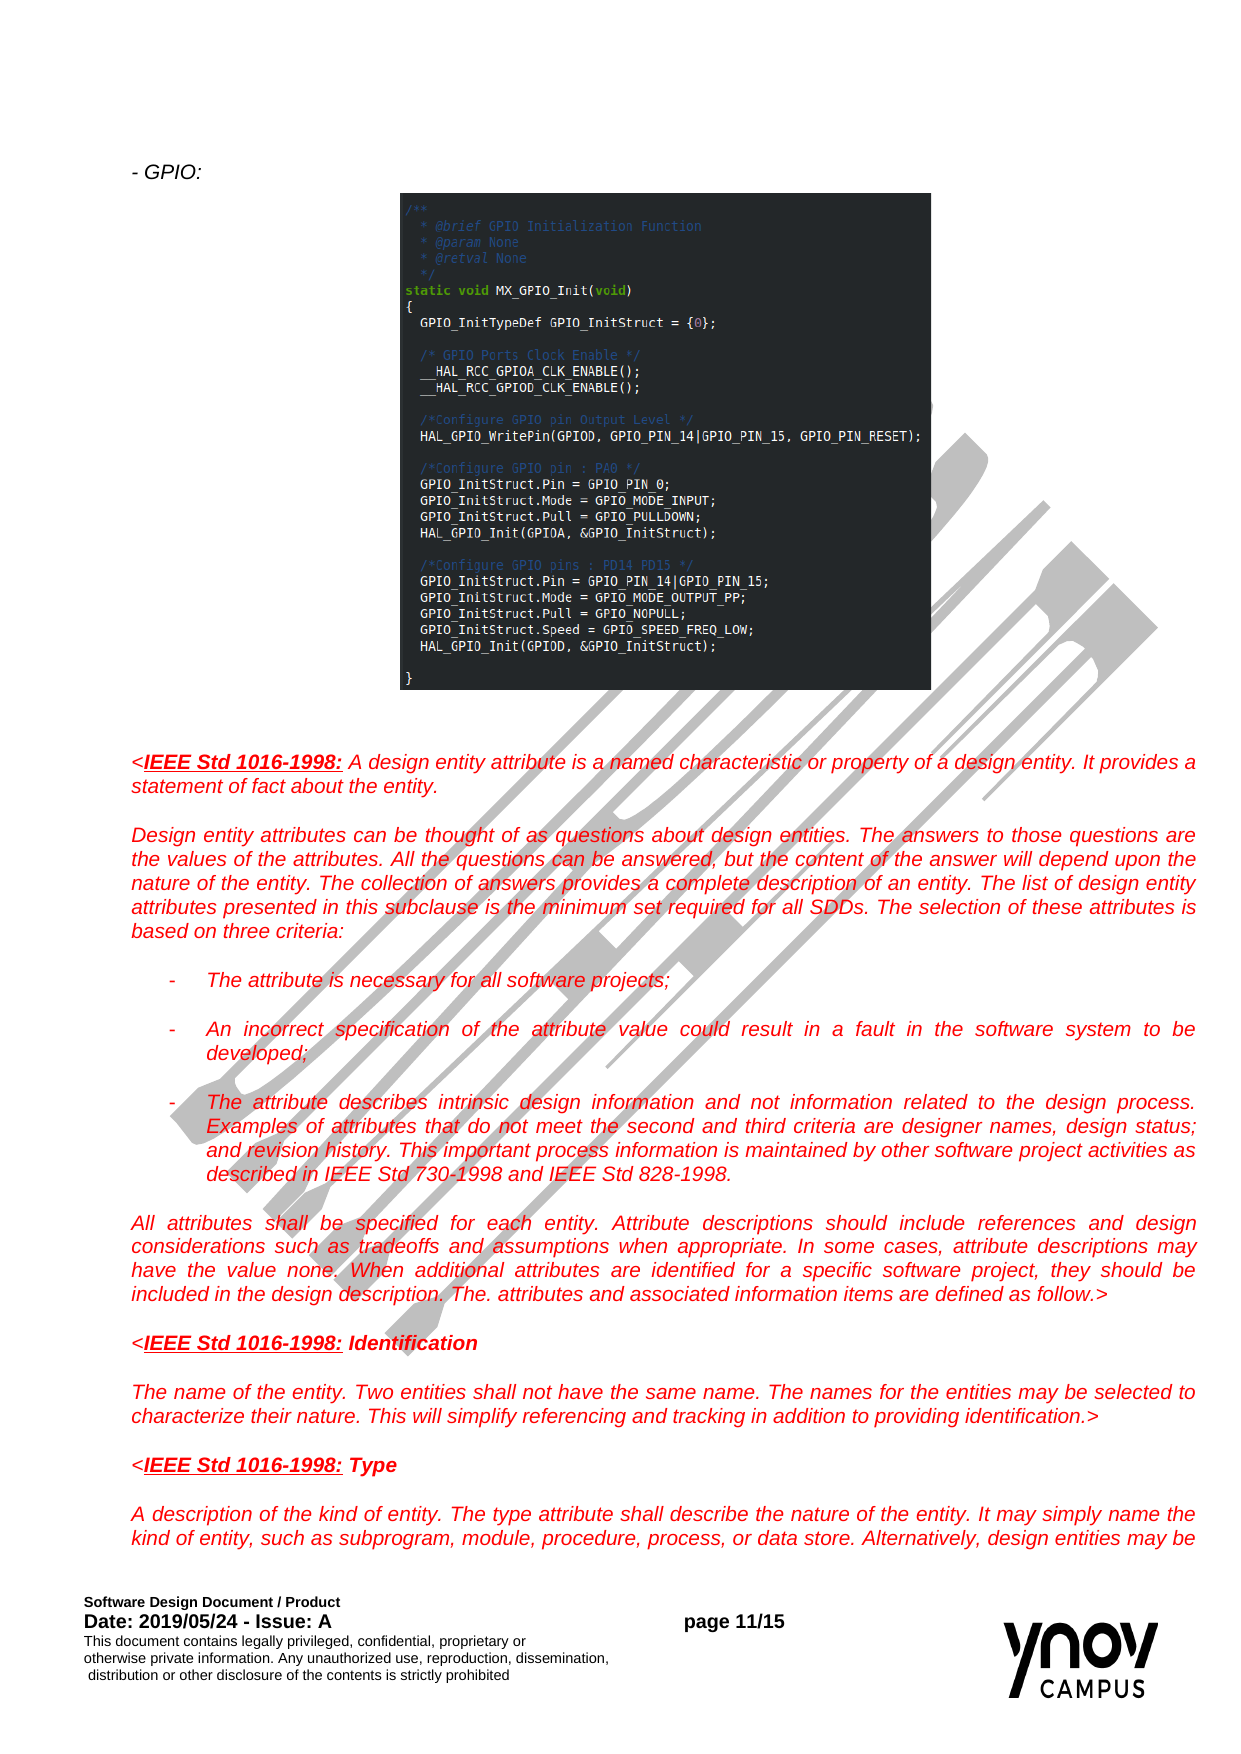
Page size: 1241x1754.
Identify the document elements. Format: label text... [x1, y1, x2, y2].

text <IEEE Std 1016-1998: A design entity attribute is a named characteristic or property of a design entity. It provides a statement of fact about the entity. [952, 750, 1028, 798]
list An incorrect specification of the attribute value could result in a fault in the software system to be developed; [251, 1017, 345, 1064]
list The attribute describes intrinsic design information and not information related to the design process. Examples of attributes that do not meet the second and third criteria are designer names, design status; and revision history. This important process information is maintained by other software project activities as described in IEEE Std 730-1998 and IEEE Std 828-1998. [334, 1089, 481, 1185]
list The attribute is necessary for all software projects; [758, 968, 1200, 992]
list The attribute is necessary for all software projects; [323, 968, 397, 992]
list The attribute is necessary for all software projects; [686, 968, 764, 992]
text <IEEE Std 1016-1998: Type [131, 1453, 1200, 1477]
list The attribute is necessary for all software projects; [169, 968, 329, 992]
text Design entity attributes can be thought of as questions about design entities. The answers to those questions are the values of the attributes. All the questions can be answered, but the content of the answer will depend upon the nature of the entity. The collection of answers provides a complete description of an entity. The list of design entity attributes presented in this subclause is the minimum set required for all SDDs. The selection of these attributes is based on three criteria: [131, 823, 474, 943]
text The name of the entity. Two entities shall not have the same name. The names for the entities may be selected to characterize their nature. This will simplify referencing and tracking in addition to providing identification.> [131, 1380, 1200, 1428]
text All attributes shall be specified for each entity. Attribute descriptions should include references and design considerations such as tradeoffs and assumptions when appropriate. In some cases, attribute descriptions may have the value none. When additional attributes are identified for a specific software project, they should be included in the design description. The. attributes and associated information items are defined as follow.> [445, 1210, 1200, 1306]
text - GPIO: [131, 160, 1200, 184]
list An incorrect specification of the attribute value could result in a fault in the software system to be developed; [577, 1017, 652, 1064]
list The attribute describes intrinsic design information and not information related to the design process. Examples of attributes that do not meet the second and third criteria are designer names, design status; and revision history. This important process information is maintained by other software project activities as described in IEEE Std 730-1998 and IEEE Std 828-1998. [257, 1089, 371, 1185]
text <IEEE Std 1016-1998: A design entity attribute is a named characteristic or property of a design entity. It provides a statement of fact about the entity. [628, 750, 710, 798]
text A description of the kind of entity. The type attribute shall describe the nature of the entity. It may simply name the kind of entity, such as subprogram, module, procedure, process, or data store. Alternatively, design entities may be [131, 1502, 1200, 1550]
list The attribute is necessary for all software projects; [391, 968, 441, 992]
list The attribute describes intrinsic design information and not information related to the design process. Examples of attributes that do not meet the second and third criteria are designer names, design status; and revision history. This important process information is maintained by other software project activities as described in IEEE Std 730-1998 and IEEE Std 828-1998. [408, 1089, 535, 1185]
text <IEEE Std 1016-1998: Identification [131, 1331, 405, 1355]
list An incorrect specification of the attribute value could result in a fault in the software system to be developed; [362, 1017, 437, 1064]
picture [400, 193, 932, 690]
list An incorrect specification of the attribute value could result in a fault in the software system to be developed; [686, 1017, 1200, 1064]
list The attribute is necessary for all software projects; [478, 968, 550, 992]
text Design entity attributes can be thought of as questions about design entities. The answers to those questions are the values of the attributes. All the questions can be answered, but the content of the answer will depend upon the nature of the entity. The collection of answers provides a complete description of an entity. The list of design entity attributes presented in this subclause is the minimum set required for all SDDs. The selection of these attributes is based on three criteria: [730, 823, 909, 943]
text Design entity attributes can be thought of as questions about design entities. The answers to those questions are the values of the attributes. All the questions can be answered, but the content of the answer will depend upon the nature of the entity. The collection of answers provides a complete description of an entity. The list of design entity attributes presented in this subclause is the minimum set required for all SDDs. The selection of these attributes is based on three criteria: [372, 823, 546, 943]
list The attribute describes intrinsic design information and not information related to the design process. Examples of attributes that do not meet the second and third criteria are designer names, design status; and revision history. This important process information is maintained by other software project activities as described in IEEE Std 730-1998 and IEEE Std 828-1998. [565, 1089, 1200, 1185]
text <IEEE Std 1016-1998: A design entity attribute is a named characteristic or property of a design entity. It provides a statement of fact about the entity. [843, 750, 982, 798]
list An incorrect specification of the attribute value could result in a fault in the software system to be developed; [413, 1017, 499, 1064]
text <IEEE Std 1016-1998: A design entity attribute is a named characteristic or property of a design entity. It provides a statement of fact about the entity. [776, 750, 874, 798]
text Design entity attributes can be thought of as questions about design entities. The answers to those questions are the values of the attributes. All the questions can be answered, but the content of the answer will depend upon the nature of the entity. The collection of answers provides a complete description of an entity. The list of design entity attributes presented in this subclause is the minimum set required for all SDDs. The selection of these attributes is based on three criteria: [638, 823, 801, 943]
list An incorrect specification of the attribute value could result in a fault in the software system to be developed; [312, 1017, 392, 1064]
list An incorrect specification of the attribute value could result in a fault in the software system to be developed; [614, 1017, 715, 1064]
list The attribute is necessary for all software projects; [592, 968, 656, 992]
text <IEEE Std 1016-1998: A design entity attribute is a named characteristic or property of a design entity. It provides a statement of fact about the entity. [517, 750, 619, 798]
text <IEEE Std 1016-1998: A design entity attribute is a named characteristic or property of a design entity. It provides a statement of fact about the entity. [676, 750, 779, 798]
list The attribute describes intrinsic design information and not information related to the design process. Examples of attributes that do not meet the second and third criteria are designer names, design status; and revision history. This important process information is maintained by other software project activities as described in IEEE Std 730-1998 and IEEE Std 828-1998. [308, 1089, 423, 1185]
text Design entity attributes can be thought of as questions about design entities. The answers to those questions are the values of the attributes. All the questions can be answered, but the content of the answer will depend upon the nature of the entity. The collection of answers provides a complete description of an entity. The list of design entity attributes presented in this subclause is the minimum set required for all SDDs. The selection of these attributes is based on three criteria: [807, 823, 1200, 943]
list An incorrect specification of the attribute value could result in a fault in the software system to be developed; [523, 1017, 607, 1064]
list The attribute describes intrinsic design information and not information related to the design process. Examples of attributes that do not meet the second and third criteria are designer names, design status; and revision history. This important process information is maintained by other software project activities as described in IEEE Std 730-1998 and IEEE Std 828-1998. [456, 1089, 643, 1185]
list The attribute is necessary for all software projects; [434, 968, 482, 992]
text Design entity attributes can be thought of as questions about design entities. The answers to those questions are the values of the attributes. All the questions can be answered, but the content of the answer will depend upon the nature of the entity. The collection of answers provides a complete description of an entity. The list of design entity attributes presented in this subclause is the minimum set required for all SDDs. The selection of these attributes is based on three criteria: [442, 823, 586, 943]
text All attributes shall be specified for each entity. Attribute descriptions should include references and design considerations such as tradeoffs and assumptions when appropriate. In some cases, attribute descriptions may have the value none. When additional attributes are identified for a specific software project, they should be included in the design description. The. attributes and associated information items are defined as follow.> [131, 1210, 522, 1306]
picture [1002, 1614, 1158, 1705]
list An incorrect specification of the attribute value could result in a fault in the software system to be developed; [461, 1017, 550, 1064]
text <IEEE Std 1016-1998: A design entity attribute is a named characteristic or property of a design entity. It provides a statement of fact about the entity. [131, 750, 547, 798]
text <IEEE Std 1016-1998: A design entity attribute is a named characteristic or property of a design entity. It provides a statement of fact about the entity. [590, 750, 659, 798]
text <IEEE Std 1016-1998: A design entity attribute is a named characteristic or property of a design entity. It provides a statement of fact about the entity. [989, 750, 1200, 798]
text Design entity attributes can be thought of as questions about design entities. The answers to those questions are the values of the attributes. All the questions can be answered, but the content of the answer will depend upon the nature of the entity. The collection of answers provides a complete description of an entity. The list of design entity attributes presented in this subclause is the minimum set required for all SDDs. The selection of these attributes is based on three criteria: [600, 823, 734, 943]
list The attribute describes intrinsic design information and not information related to the design process. Examples of attributes that do not meet the second and third criteria are designer names, design status; and revision history. This important process information is maintained by other software project activities as described in IEEE Std 730-1998 and IEEE Std 828-1998. [169, 1089, 320, 1185]
text <IEEE Std 1016-1998: Identification [411, 1331, 1200, 1355]
text Design entity attributes can be thought of as questions about design entities. The answers to those questions are the values of the attributes. All the questions can be answered, but the content of the answer will depend upon the nature of the entity. The collection of answers provides a complete description of an entity. The list of design entity attributes presented in this subclause is the minimum set required for all SDDs. The selection of these attributes is based on three criteria: [523, 823, 703, 943]
list An incorrect specification of the attribute value could result in a fault in the software system to be developed; [169, 1017, 280, 1064]
